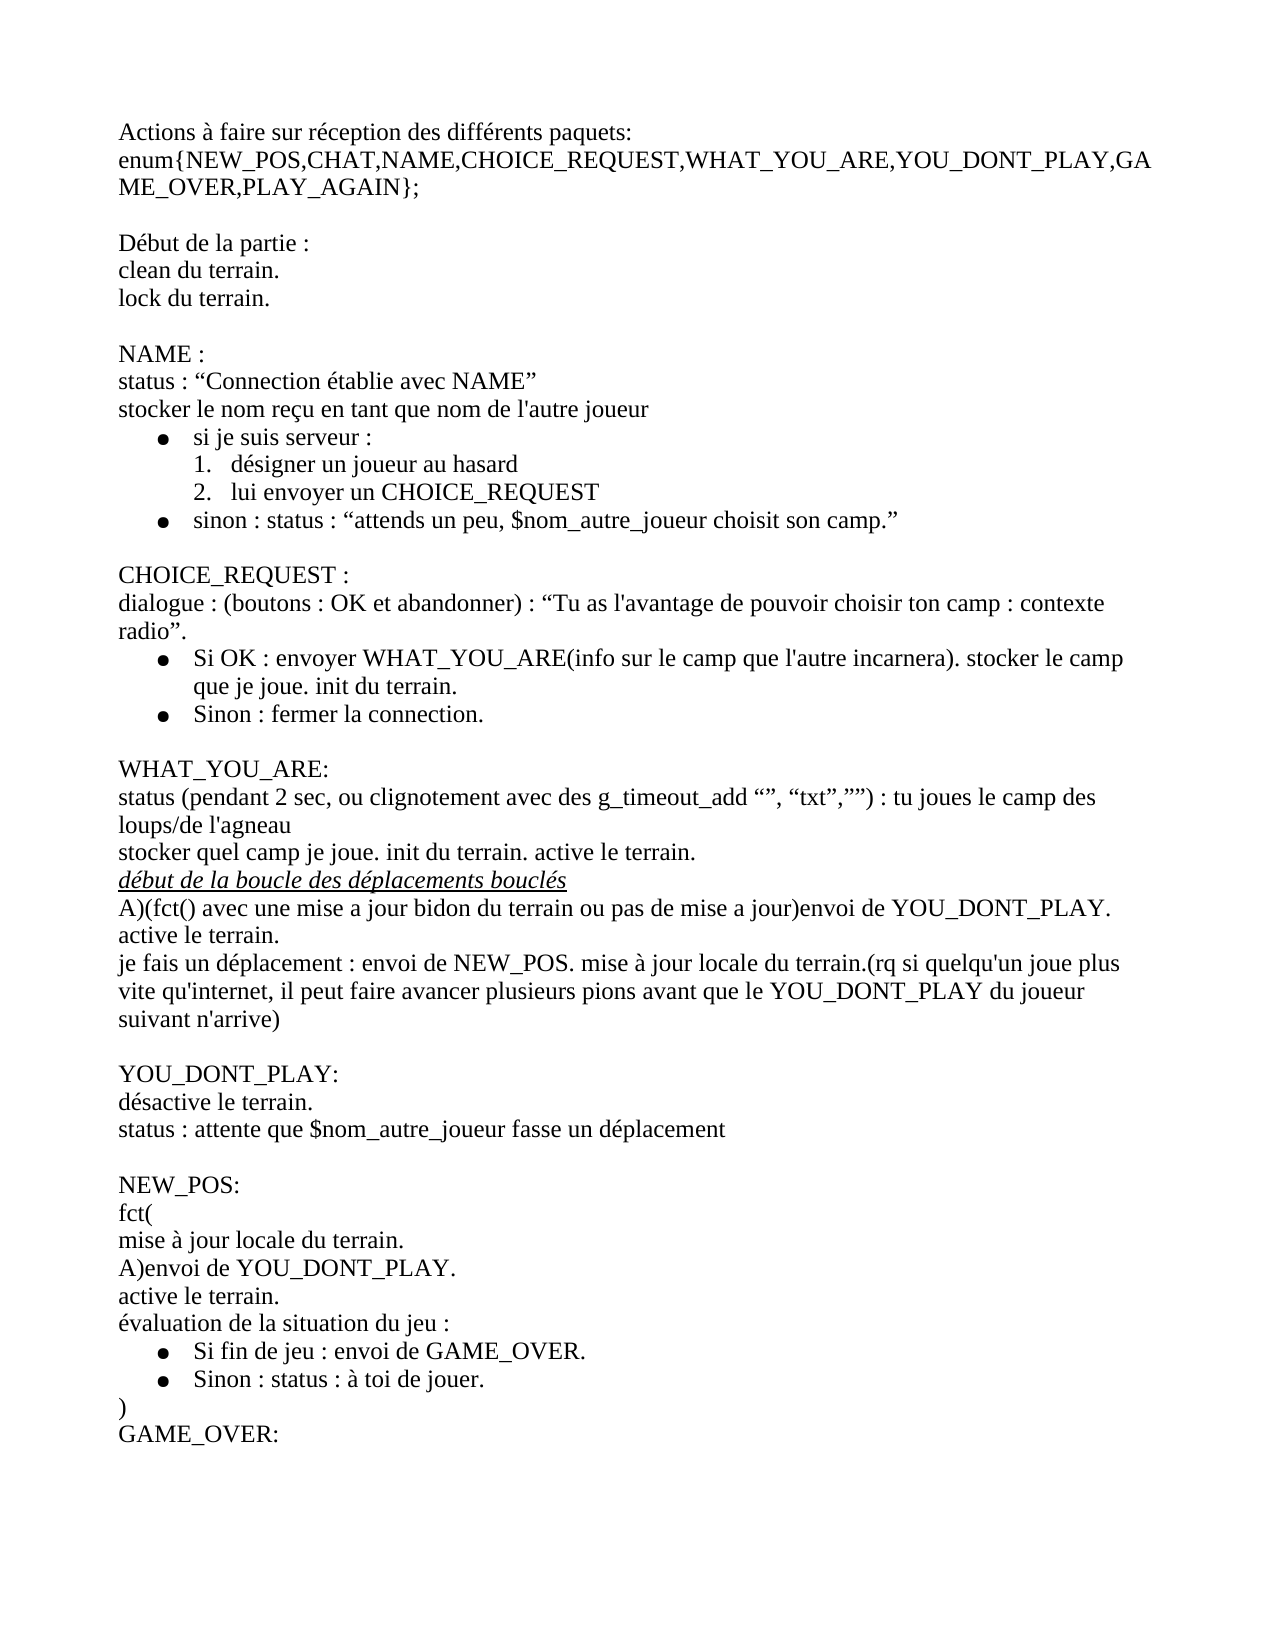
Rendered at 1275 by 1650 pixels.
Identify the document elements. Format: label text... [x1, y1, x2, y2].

text stocker le nom reçu en tant que nom de l'autre joueur [118, 395, 1157, 423]
list Si fin de jeu : envoi de GAME_OVER. [156, 1337, 1157, 1365]
list lui envoyer un CHOICE_REQUEST [193, 478, 1157, 506]
text ) [118, 1393, 1157, 1420]
text YOU_DONT_PLAY: [118, 1060, 1157, 1088]
list sinon : status : “attends un peu, $nom_autre_joueur choisit son camp.” [156, 506, 1157, 534]
text NEW_POS: [118, 1171, 1157, 1199]
text début de la boucle des déplacements bouclés [118, 866, 1157, 894]
text Actions à faire sur réception des différents paquets: [118, 118, 1157, 146]
text lock du terrain. [118, 284, 1157, 312]
text WHAT_YOU_ARE: [118, 755, 1157, 783]
text active le terrain. [118, 1282, 1157, 1309]
text NAME : [118, 340, 1157, 367]
text enum{NEW_POS,CHAT,NAME,CHOICE_REQUEST,WHAT_YOU_ARE,YOU_DONT_PLAY,GAME_OVER,PLAY_AGAIN}; [118, 146, 1157, 201]
text clean du terrain. [118, 257, 1157, 284]
text mise à jour locale du terrain. [118, 1226, 1157, 1254]
text dialogue : (boutons : OK et abandonner) : “Tu as l'avantage de pouvoir choisir ton camp : contexte radio”. [118, 589, 1157, 644]
list si je suis serveur : [156, 423, 1157, 451]
text GAME_OVER: [118, 1420, 1157, 1448]
text status (pendant 2 sec, ou clignotement avec des g_timeout_add “”, “txt”,””) : tu joues le camp des loups/de l'agneau [118, 783, 1157, 838]
text A)(fct() avec une mise a jour bidon du terrain ou pas de mise a jour)envoi de YOU_DONT_PLAY. [118, 894, 1157, 922]
text désactive le terrain. [118, 1088, 1157, 1116]
text Début de la partie : [118, 229, 1157, 257]
list Si OK : envoyer WHAT_YOU_ARE(info sur le camp que l'autre incarnera). stocker le camp que je joue. init du terrain. [156, 644, 1157, 700]
text je fais un déplacement : envoi de NEW_POS. mise à jour locale du terrain.(rq si quelqu'un joue plus vite qu'internet, il peut faire avancer plusieurs pions avant que le YOU_DONT_PLAY du joueur suivant n'arrive) [118, 949, 1157, 1032]
text évaluation de la situation du jeu : [118, 1309, 1157, 1337]
text fct( [118, 1199, 1157, 1226]
text CHOICE_REQUEST : [118, 561, 1157, 589]
text stocker quel camp je joue. init du terrain. active le terrain. [118, 838, 1157, 866]
text status : “Connection établie avec NAME” [118, 367, 1157, 395]
text A)envoi de YOU_DONT_PLAY. [118, 1254, 1157, 1282]
list désigner un joueur au hasard [193, 451, 1157, 478]
list Sinon : fermer la connection. [156, 700, 1157, 728]
text active le terrain. [118, 922, 1157, 949]
list Sinon : status : à toi de jouer. [156, 1365, 1157, 1393]
text status : attente que $nom_autre_joueur fasse un déplacement [118, 1116, 1157, 1143]
